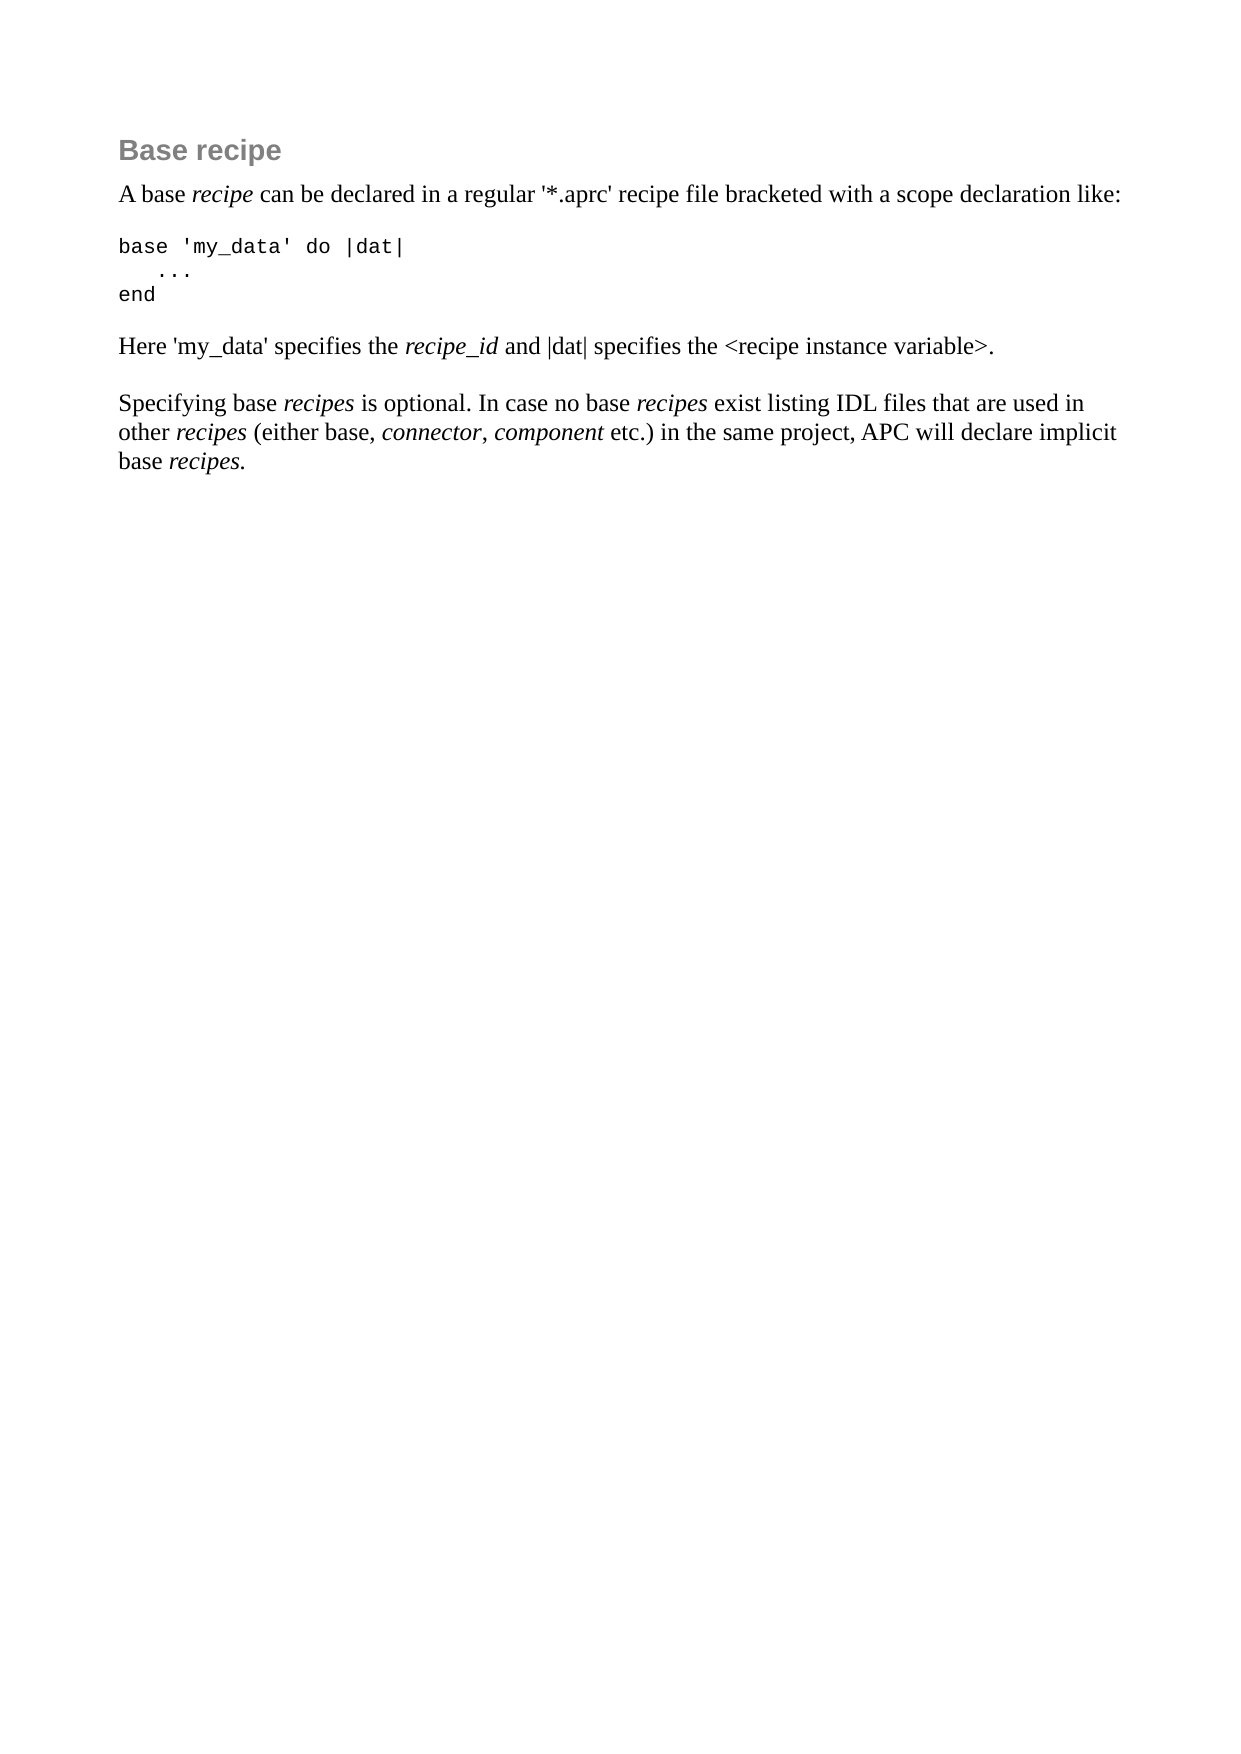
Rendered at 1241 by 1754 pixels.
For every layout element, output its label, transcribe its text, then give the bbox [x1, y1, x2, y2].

text base 'my_data' do |dat| [118, 236, 1122, 260]
subtitle Base recipe [118, 133, 1122, 166]
text end [118, 283, 1122, 307]
text A base recipe can be declared in a regular '*.aprc' recipe file bracketed with a scope declaration like: [118, 179, 1122, 207]
text Specifying base recipes is optional. In case no base recipes exist listing IDL files that are used in other recipes (either base, connector, component etc.) in the same project, APC will declare implicit base recipes. [118, 388, 1122, 474]
text Here 'my_data' specifies the recipe_id and |dat| specifies the <recipe instance variable>. [118, 331, 1122, 359]
text ... [118, 260, 1122, 283]
